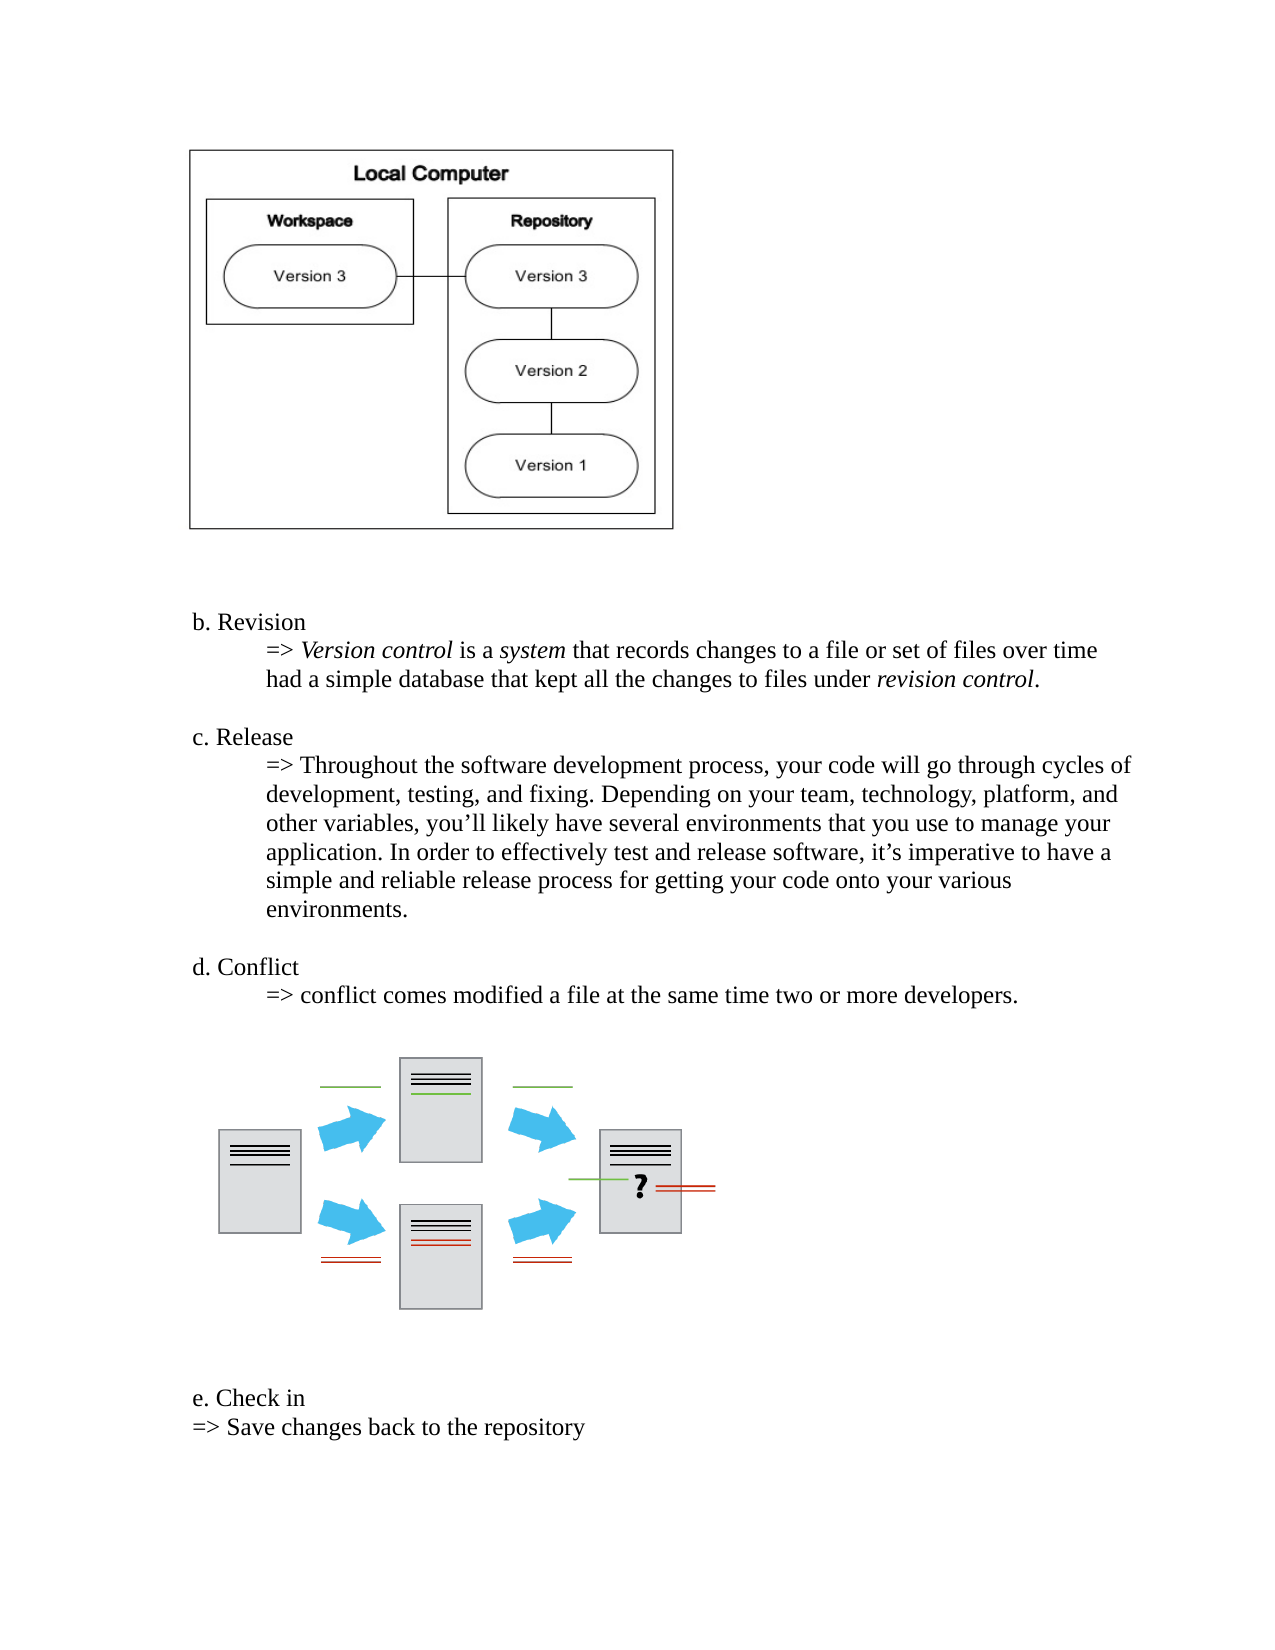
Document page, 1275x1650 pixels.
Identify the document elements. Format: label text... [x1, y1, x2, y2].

text d. Conflict [118, 952, 1157, 981]
text => Version control is a system that records changes to a file or set of files over time had a simple database that kept all the changes to files under revision control. [118, 636, 1157, 693]
text => conflict comes modified a file at the same time two or more developers. [118, 981, 1157, 1009]
text b. Revision [118, 607, 1157, 636]
text c. Release [118, 722, 1157, 751]
picture [178, 137, 683, 530]
text e. Check in [118, 1383, 1157, 1412]
text => Throughout the software development process, your code will go through cycles of development, testing, and fixing. Depending on your team, technology, platform, and other variables, you’ll likely have several environments that you use to manage your application. In order to effectively test and release software, it’s imperative to have a simple and reliable release process for getting your code onto your various environments. [118, 751, 1157, 923]
picture [192, 1039, 733, 1327]
text => Save changes back to the repository [118, 1412, 1157, 1441]
